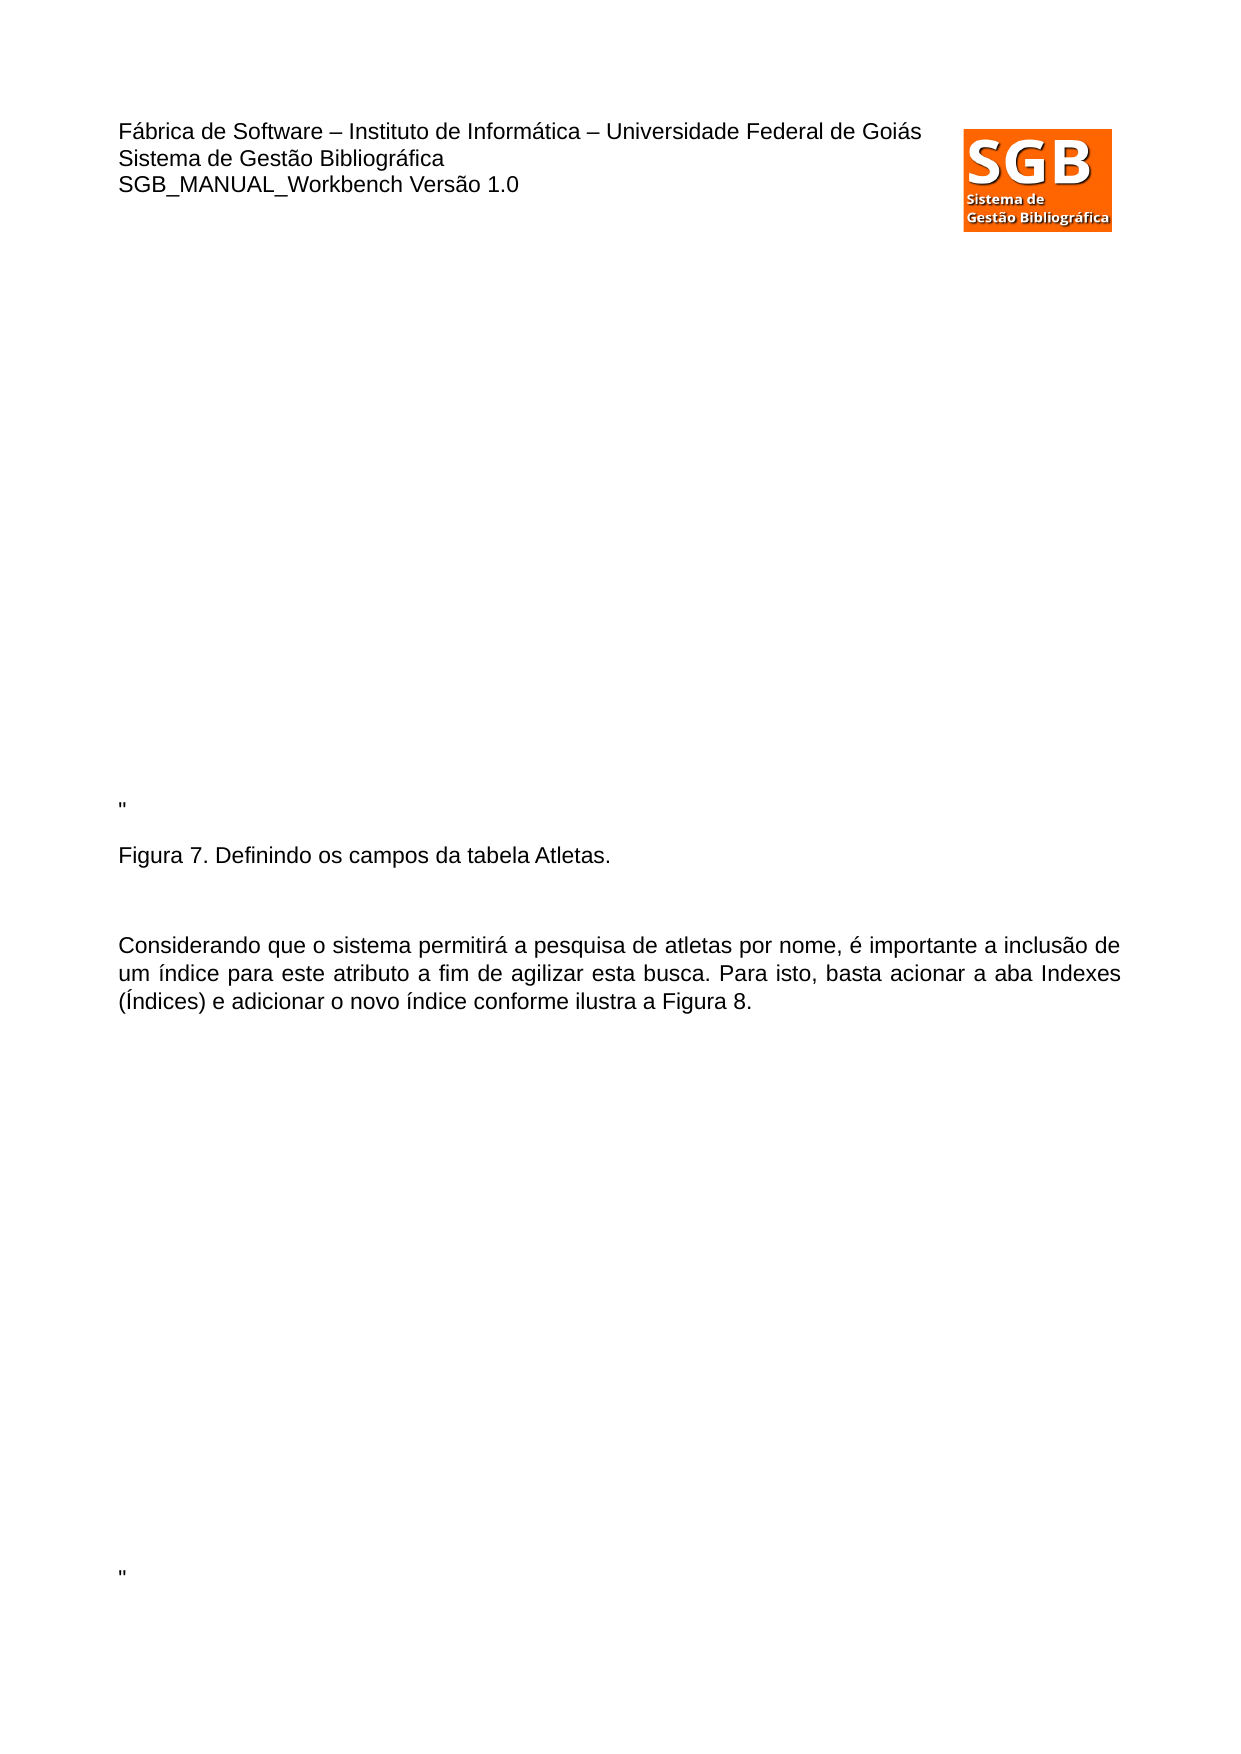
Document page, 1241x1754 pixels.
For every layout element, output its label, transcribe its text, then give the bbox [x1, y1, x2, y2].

picture [963, 129, 1112, 232]
text " [118, 314, 1122, 823]
text Figura 7. Definindo os campos da tabela Atletas. [118, 842, 1122, 868]
text " [118, 1077, 1122, 1592]
text Considerando que o sistema permitirá a pesquisa de atletas por nome, é importante a inclusão de um índice para este atributo a fim de agilizar esta busca. Para isto, basta acionar a aba Indexes (Índices) e adicionar o novo índice conforme ilustra a Figura 8. [118, 932, 1122, 1014]
